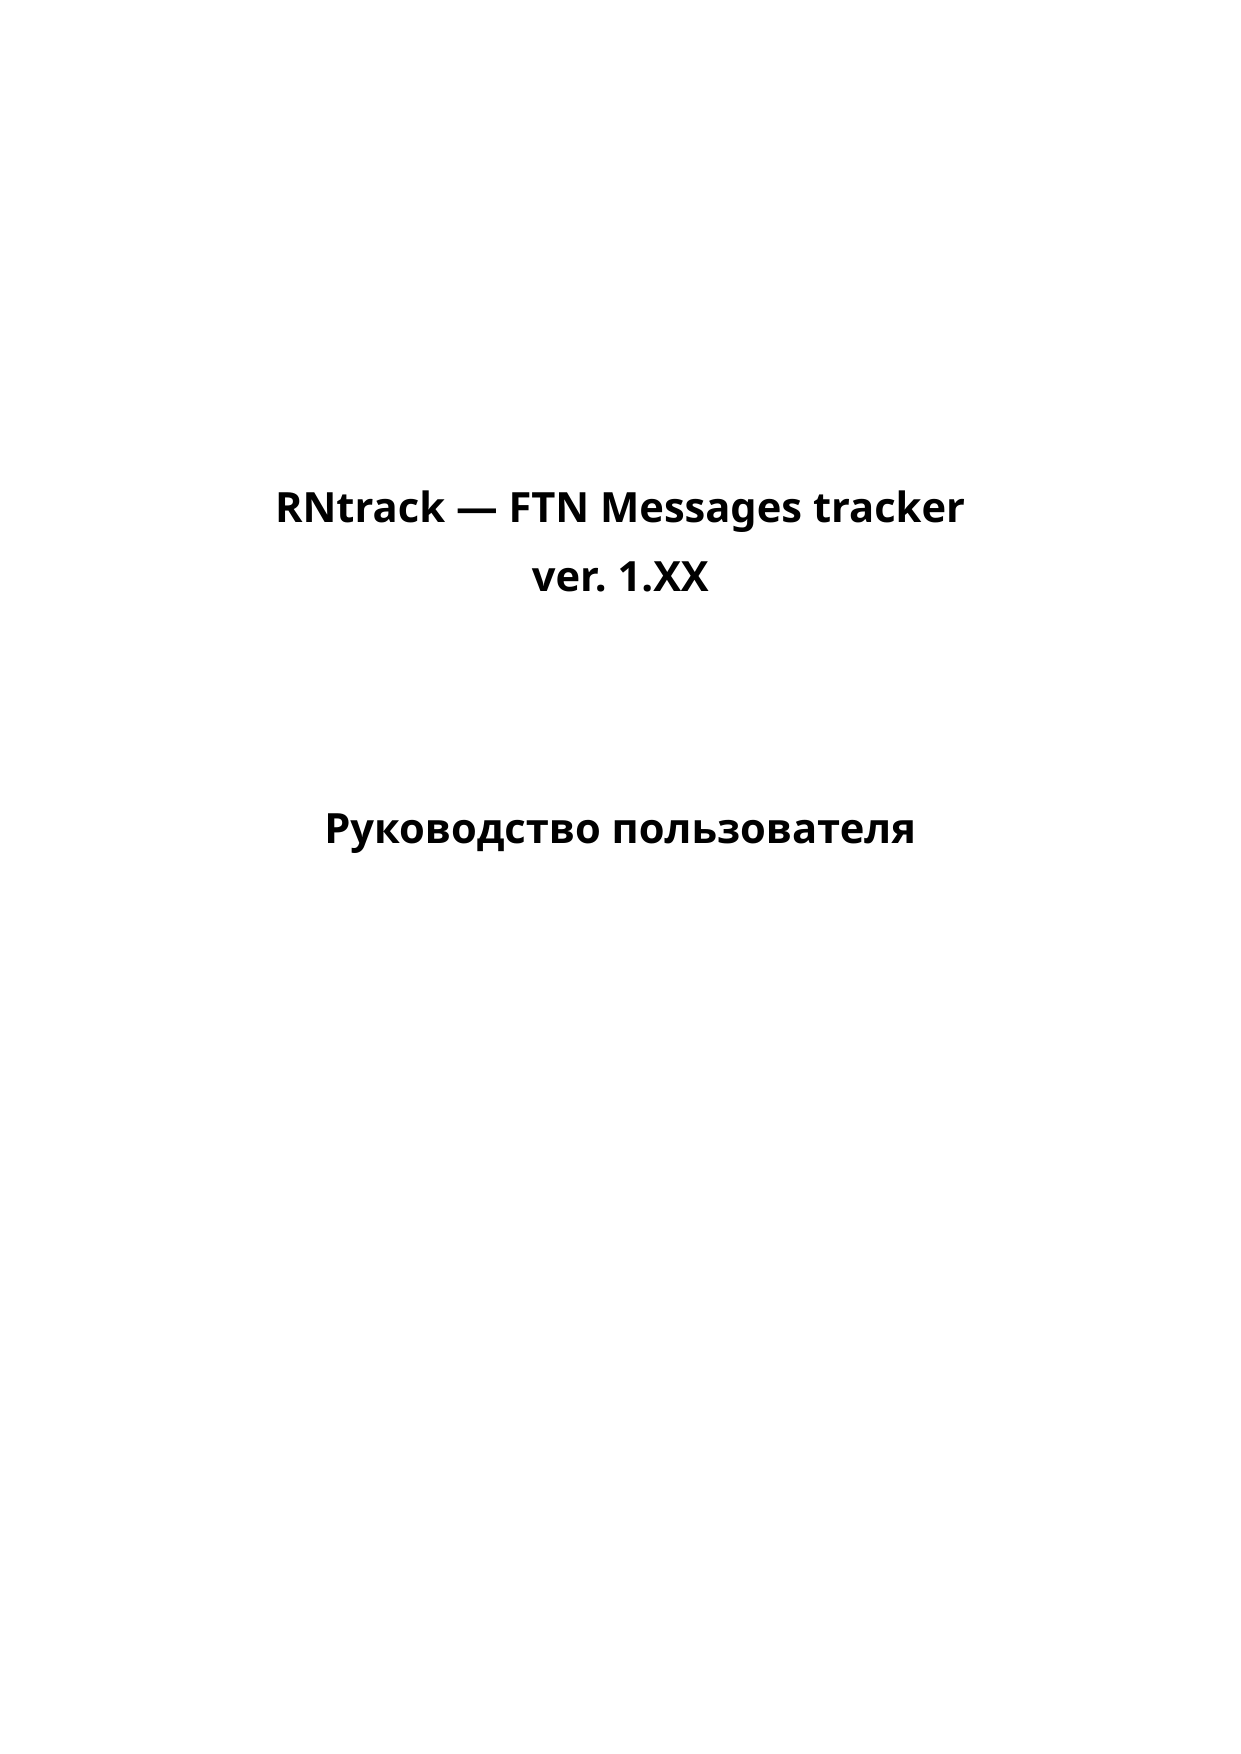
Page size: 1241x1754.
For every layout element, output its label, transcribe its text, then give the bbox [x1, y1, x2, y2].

text RNtrack — FTN Messages tracker [118, 478, 1122, 535]
text Руководство пользователя [118, 798, 1122, 855]
text ver. 1.XX [118, 547, 1122, 604]
